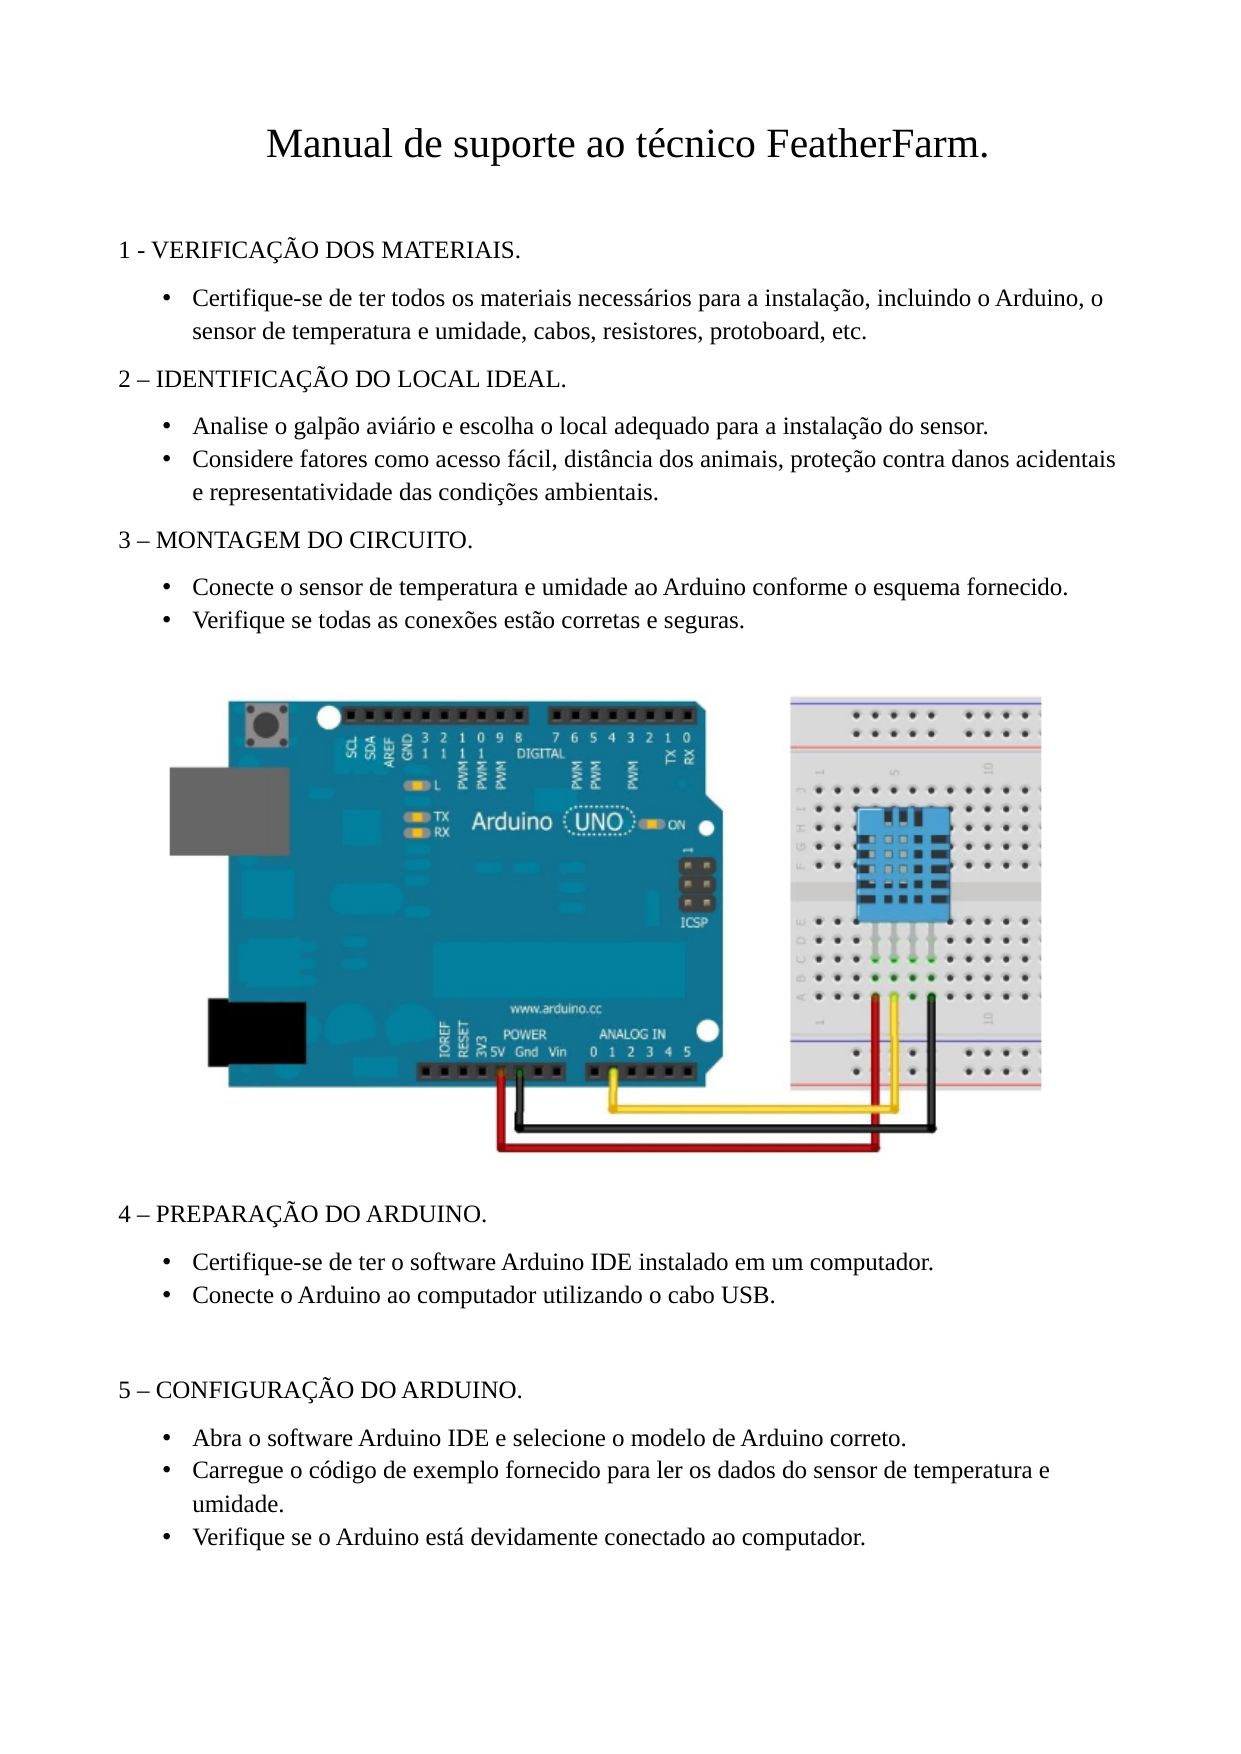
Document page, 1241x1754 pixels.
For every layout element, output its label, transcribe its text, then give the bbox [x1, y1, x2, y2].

picture [104, 668, 1108, 1195]
list Certifique-se de ter todos os materiais necessários para a instalação, incluindo o Arduino, o sensor de temperatura e umidade, cabos, resistores, protoboard, etc. [162, 283, 1122, 345]
text 5 – CONFIGURAÇÃO DO ARDUINO. [118, 1375, 1122, 1404]
list Considere fatores como acesso fácil, distância dos animais, proteção contra danos acidentais e representatividade das condições ambientais. [162, 444, 1122, 506]
text 1 - VERIFICAÇÃO DOS MATERIAIS. [118, 235, 1122, 264]
list Analise o galpão aviário e escolha o local adequado para a instalação do sensor. [162, 411, 1122, 440]
list Verifique se o Arduino está devidamente conectado ao computador. [162, 1522, 1122, 1550]
text Manual de suporte ao técnico FeatherFarm. [118, 118, 1122, 166]
text 4 – PREPARAÇÃO DO ARDUINO. [118, 653, 1122, 1228]
text 3 – MONTAGEM DO CIRCUITO. [118, 525, 1122, 554]
list Certifique-se de ter o software Arduino IDE instalado em um computador. [162, 1247, 1122, 1276]
list Abra o software Arduino IDE e selecione o modelo de Arduino correto. [162, 1423, 1122, 1451]
list Conecte o Arduino ao computador utilizando o cabo USB. [162, 1280, 1122, 1308]
text 2 – IDENTIFICAÇÃO DO LOCAL IDEAL. [118, 364, 1122, 392]
list Verifique se todas as conexões estão corretas e seguras. [162, 606, 1122, 634]
list Conecte o sensor de temperatura e umidade ao Arduino conforme o esquema fornecido. [162, 572, 1122, 601]
list Carregue o código de exemplo fornecido para ler os dados do sensor de temperatura e umidade. [162, 1456, 1122, 1517]
